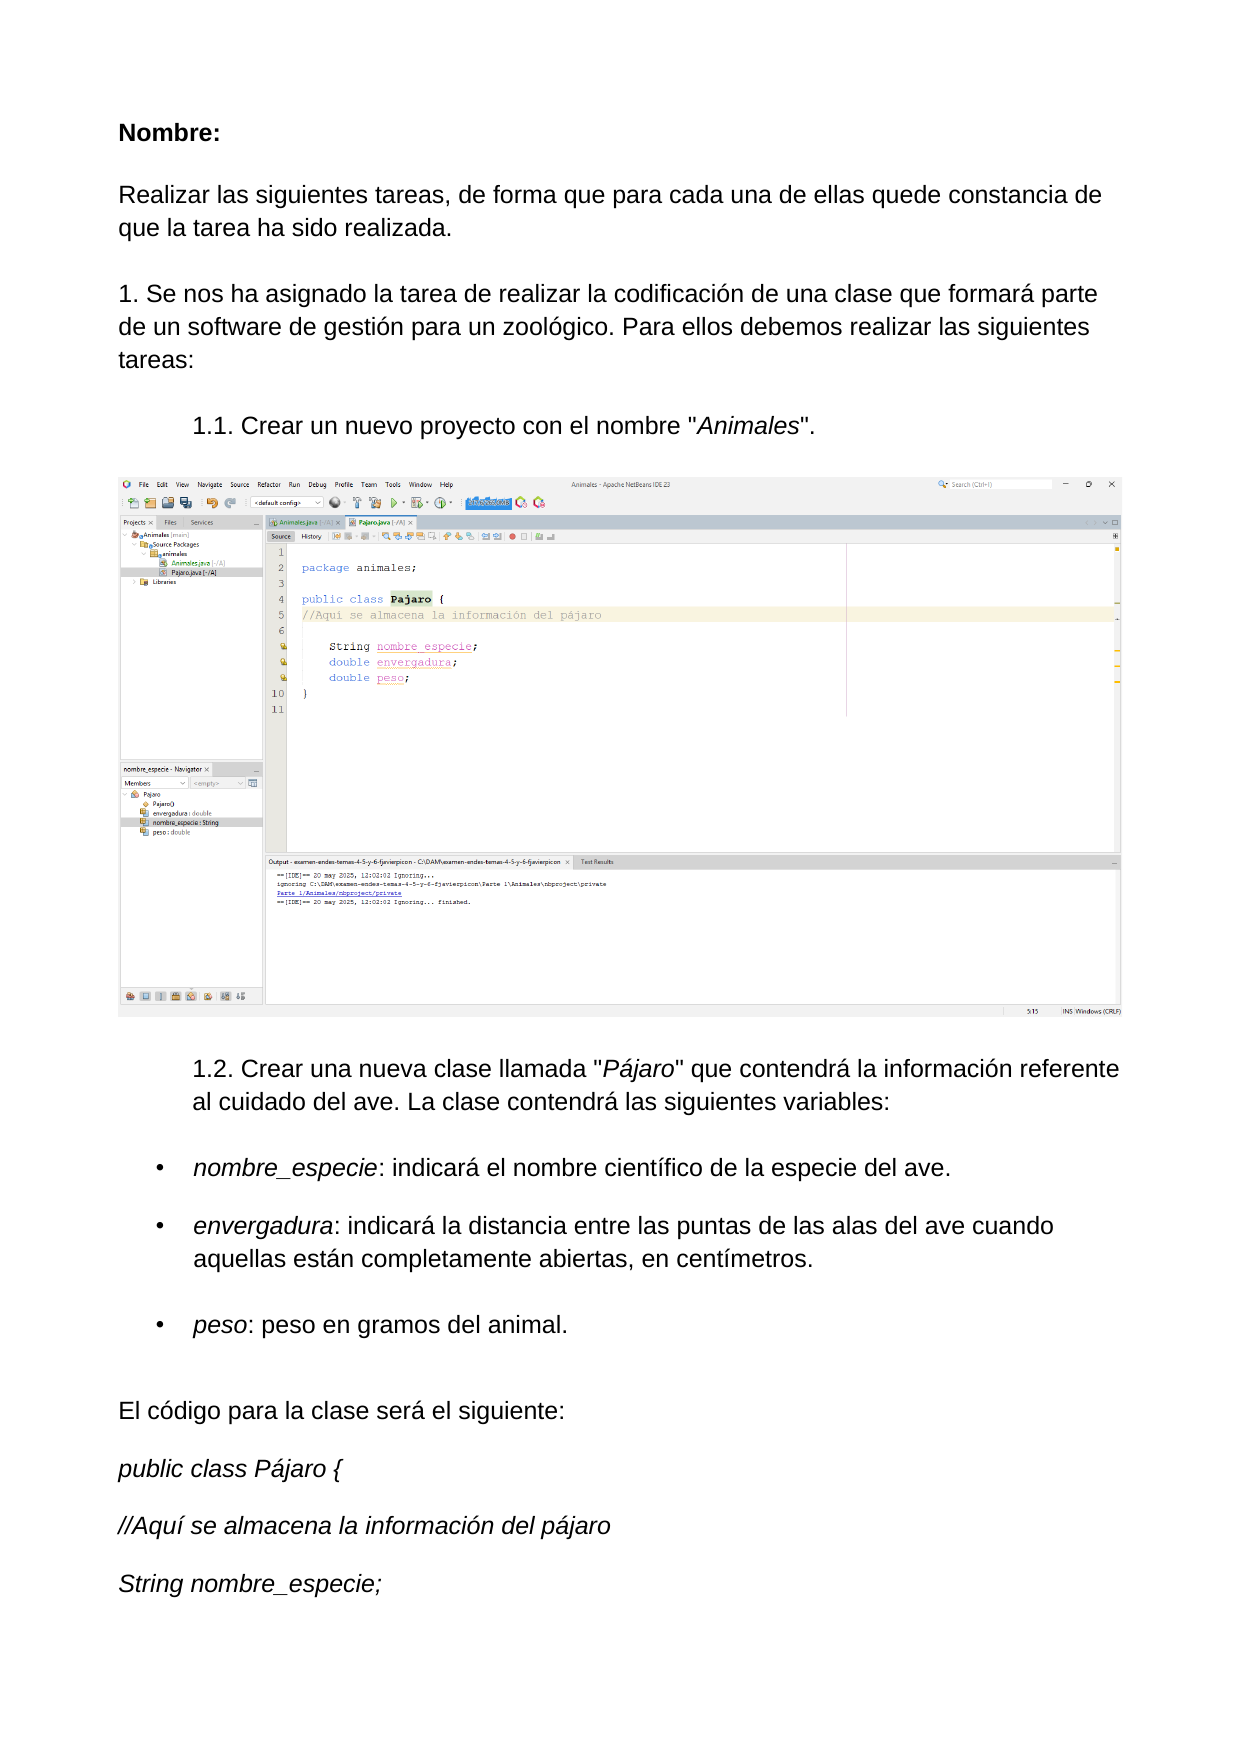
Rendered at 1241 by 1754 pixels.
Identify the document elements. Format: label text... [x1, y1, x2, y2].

text //Aquí se almacena la información del pájaro String nombre_especie; [118, 1511, 1122, 1597]
text 1.2. Crear una nueva clase llamada "Pájaro" que contendrá la información referente al cuidado del ave. La clase contendrá las siguientes variables: [118, 1054, 1122, 1149]
list peso: peso en gramos del animal. [156, 1310, 1122, 1339]
text 1.1. Crear un nuevo proyecto con el nombre "Animales". [118, 411, 1122, 440]
text Realizar las siguientes tareas, de forma que para cada una de ellas quede constancia de que la tarea ha sido realizada. [118, 180, 1122, 242]
text 1. Se nos ha asignado la tarea de realizar la codificación de una clase que formará parte de un software de gestión para un zoológico. Para ellos debemos realizar las siguientes tareas: [118, 246, 1122, 374]
list nombre_especie: indicará el nombre científico de la especie del ave. [156, 1153, 1122, 1211]
text Nombre: [118, 118, 1122, 147]
text El código para la clase será el siguiente: public class Pájaro { [118, 1339, 1122, 1482]
list envergadura: indicará la distancia entre las puntas de las alas del ave cuando aquellas están completamente abiertas, en centímetros. [156, 1211, 1122, 1306]
